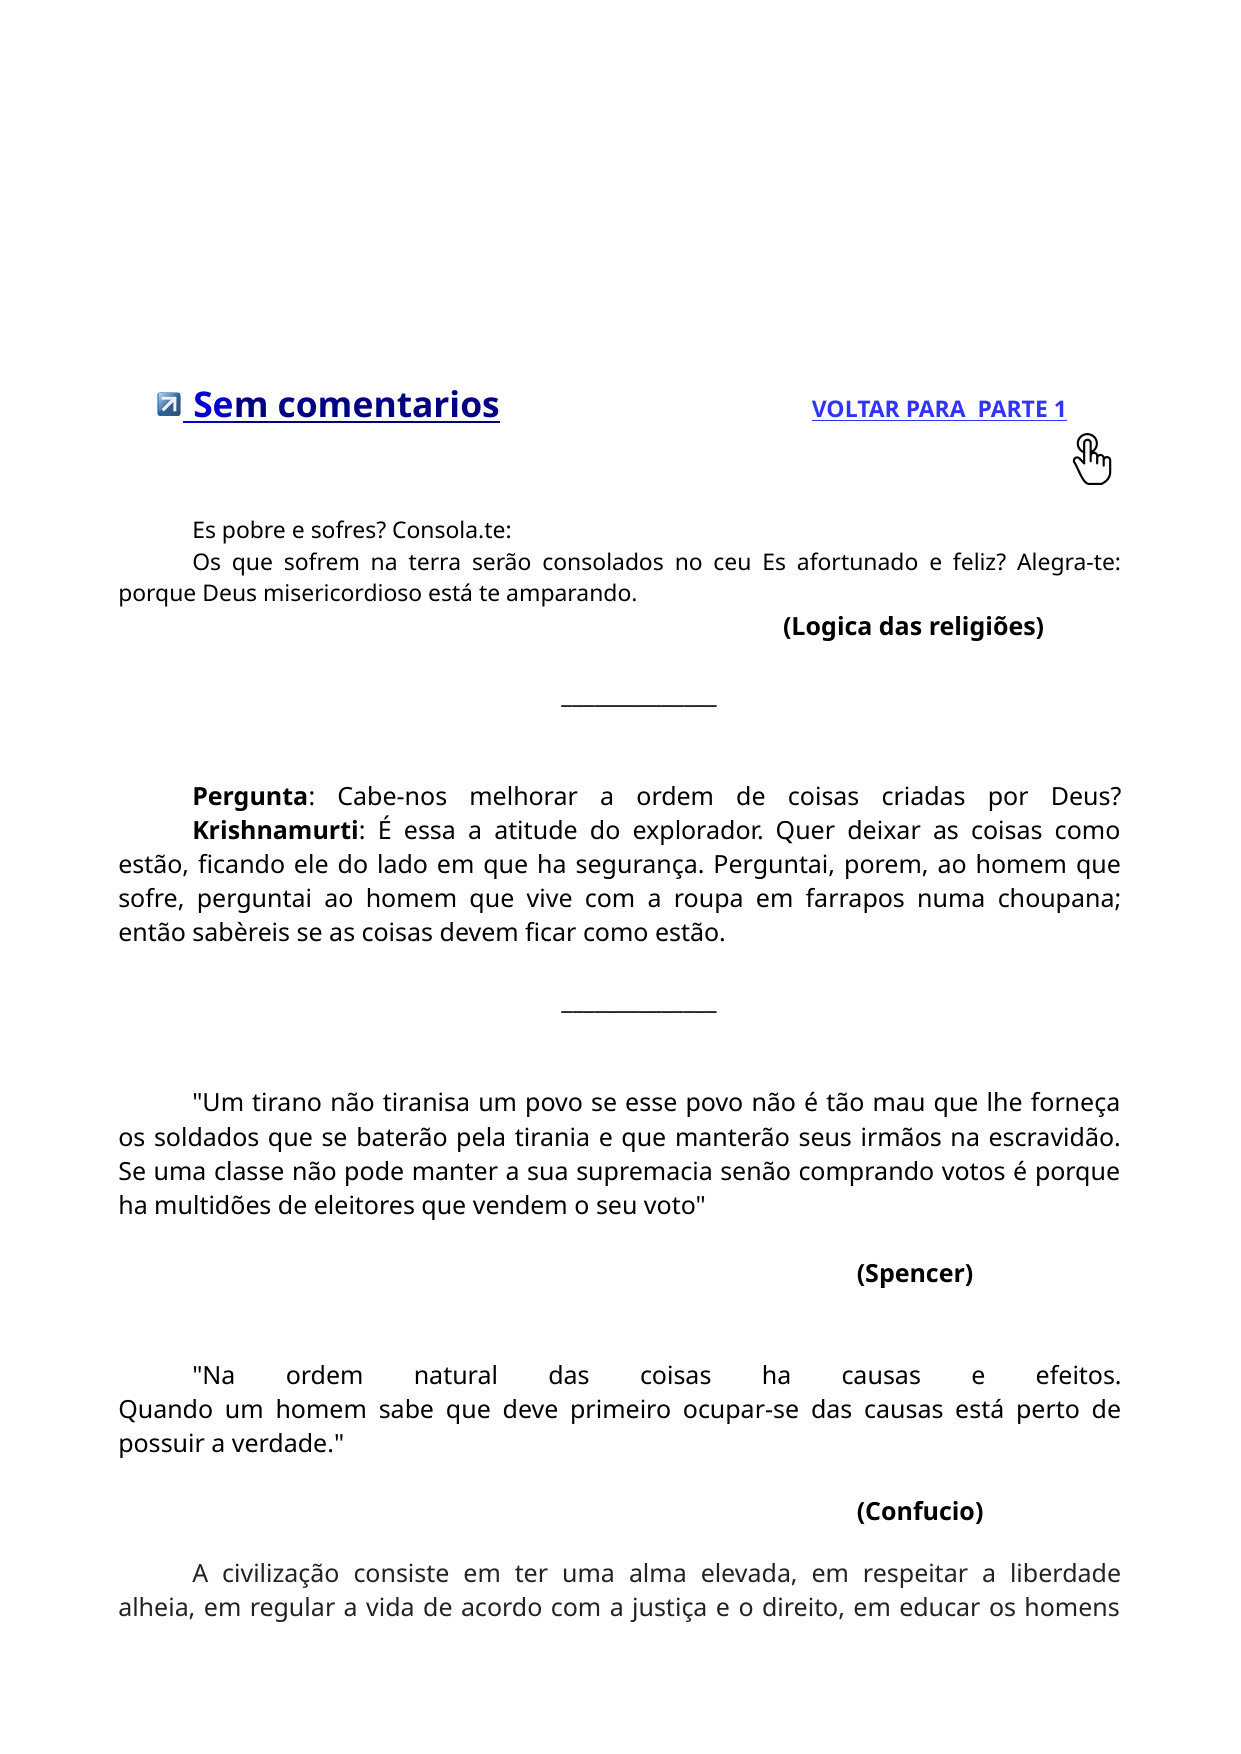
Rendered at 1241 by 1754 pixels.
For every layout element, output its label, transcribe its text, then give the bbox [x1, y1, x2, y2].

picture [1066, 433, 1118, 485]
text ______________ [118, 983, 1122, 1017]
text Os que sofrem na terra serão consolados no ceu Es afortunado e feliz? Alegra-te: porque Deus misericordioso está te amparando. [118, 546, 1122, 608]
list Sem comentarios VOLTAR PARA PARTE 1 [156, 380, 1122, 428]
text (Confucio) [118, 1460, 1122, 1528]
text "Um tirano não tiranisa um povo se esse povo não é tão mau que lhe forneça os soldados que se baterão pela tirania e que manterão seus irmãos na escravidão. Se uma classe não pode manter a sua supremacia senão comprando votos é porque ha multidões de eleitores que vendem o seu voto" [118, 1085, 1122, 1221]
text A civilização consiste em ter uma alma elevada, em respeitar a liberdade alheia, em regular a vida de acordo com a justiça e o direito, em educar os homens [118, 1556, 1122, 1624]
text Es pobre e sofres? Consola.te: [118, 514, 1122, 546]
text ______________ [118, 676, 1122, 710]
text "Na ordem natural das coisas ha causas e efeitos. Quando um homem sabe que deve primeiro ocupar-se das causas está perto de possuir a verdade." [118, 1323, 1122, 1460]
text (Spencer) [118, 1221, 1122, 1289]
text (Logica das religiões) [118, 608, 1122, 642]
text Pergunta: Cabe-nos melhorar a ordem de coisas criadas por Deus? Krishnamurti: É essa a atitude do explorador. Quer deixar as coisas como estão, ficando ele do lado em que ha segurança. Perguntai, porem, ao homem que sofre, perguntai ao homem que vive com a roupa em farrapos numa choupana; então sabèreis se as coisas devem ficar como estão. [118, 744, 1122, 949]
